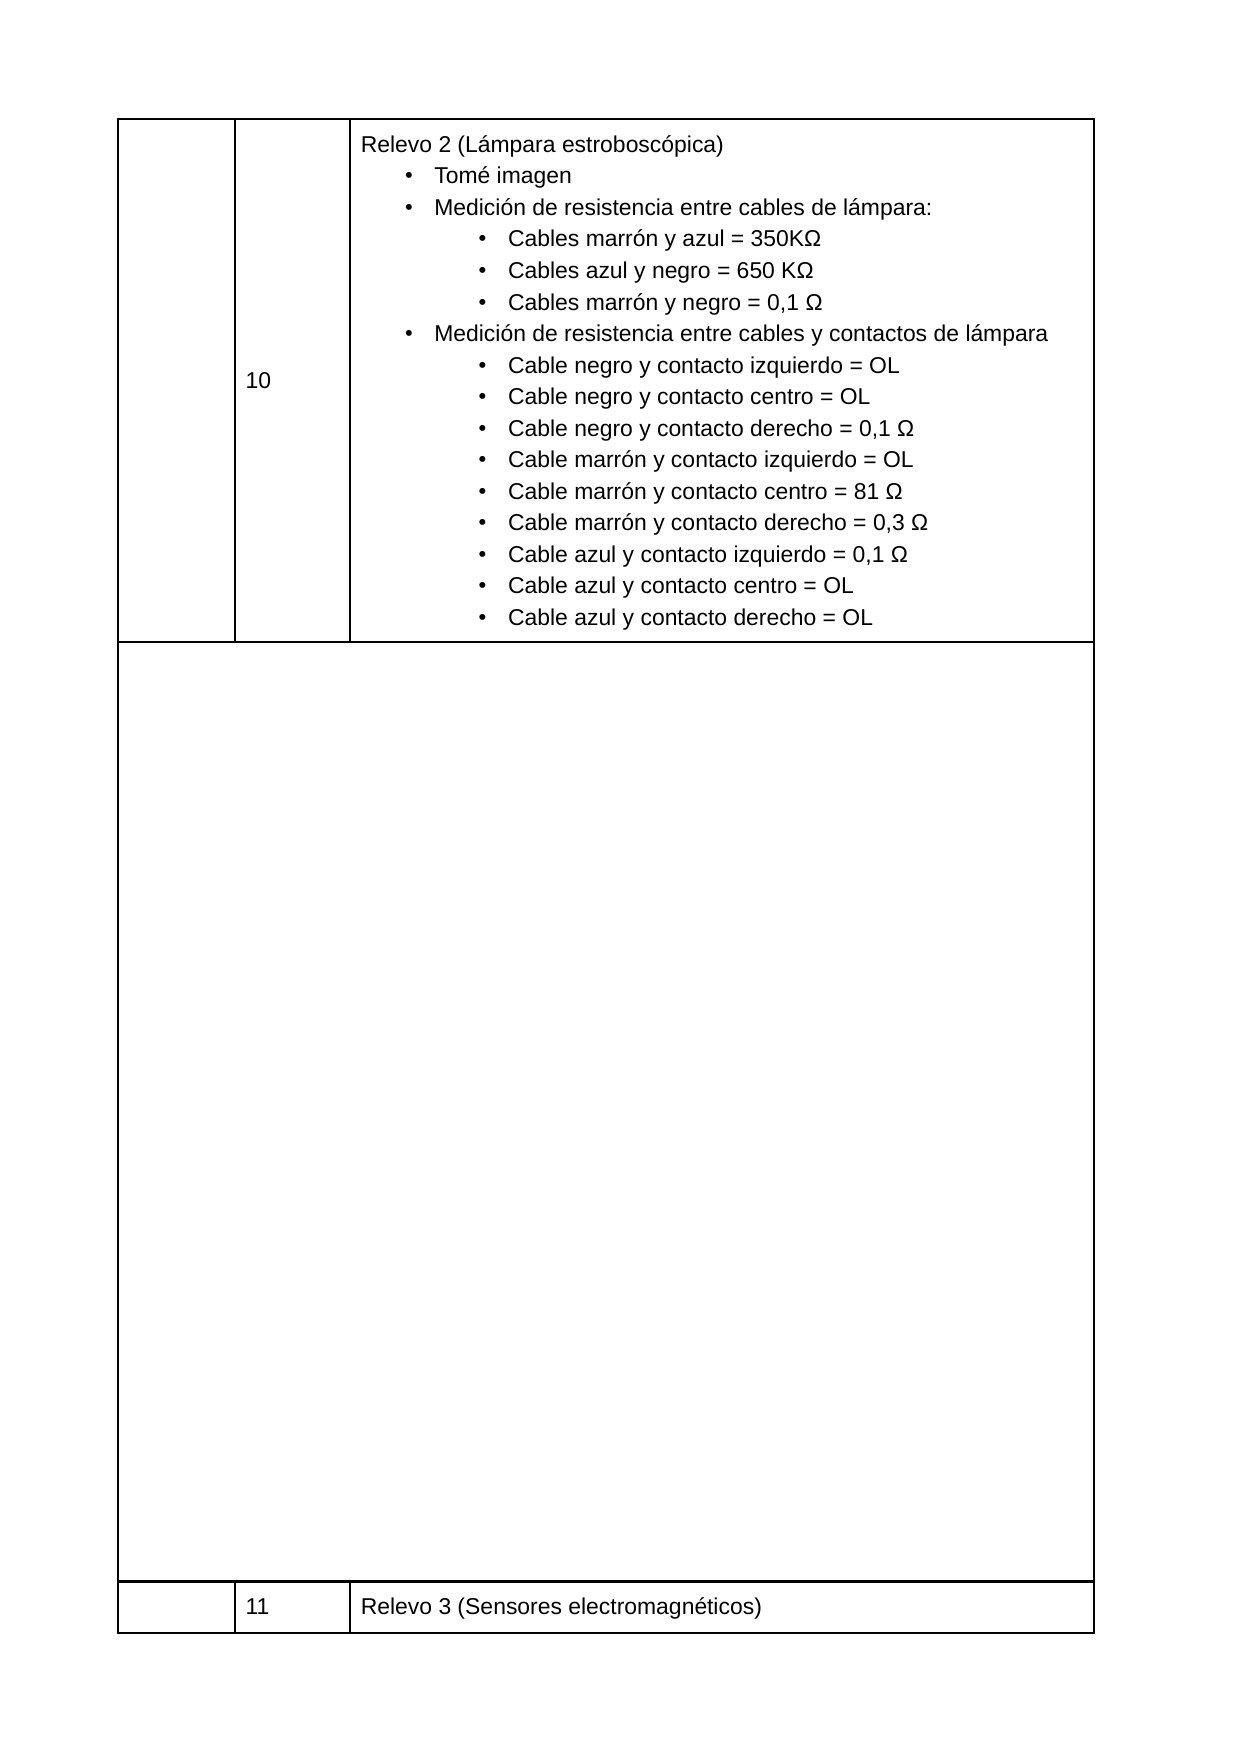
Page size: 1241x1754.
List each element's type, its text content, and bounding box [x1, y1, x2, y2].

table_cell 11 [236, 1583, 349, 1632]
table_cell Relevo 3 (Sensores electromagnéticos) Mecánicamente el sensor izquierdo estaba pegado. Cable de sensor izquierdo quemado desde salida de estructura de balanceadora. Medición de resistencia sensor izquierdo Cable negro y blanco = 2,92 kΩ Malla y cable negro = 450 MΩ Malla y cable blanco = 650 kΩ Malla y chasis = 4,4 MΩ Medición de resistencia sensor derecho Cable negro y blanco = 2,99 kΩ Malla y cable blanco = 4 MΩ Malla y cable negro = 1,4 MΩ [351, 1583, 1093, 1632]
table_cell 10 [236, 120, 349, 641]
table_cell Relevo 2 (Lámpara estroboscópica) Tomé imagen Medición de resistencia entre cables de lámpara: Cables marrón y azul = 350KΩ Cables azul y negro = 650 KΩ Cables marrón y negro = 0,1 Ω Medición de resistencia entre cables y contactos de lámpara Cable negro y contacto izquierdo = OL Cable negro y contacto centro = OL Cable negro y contacto derecho = 0,1 Ω Cable marrón y contacto izquierdo = OL Cable marrón y contacto centro = 81 Ω Cable marrón y contacto derecho = 0,3 Ω Cable azul y contacto izquierdo = 0,1 Ω Cable azul y contacto centro = OL Cable azul y contacto derecho = OL [351, 120, 1093, 641]
table_cell [119, 120, 234, 641]
table_cell [119, 1583, 234, 1632]
table_cell [119, 643, 1093, 1580]
